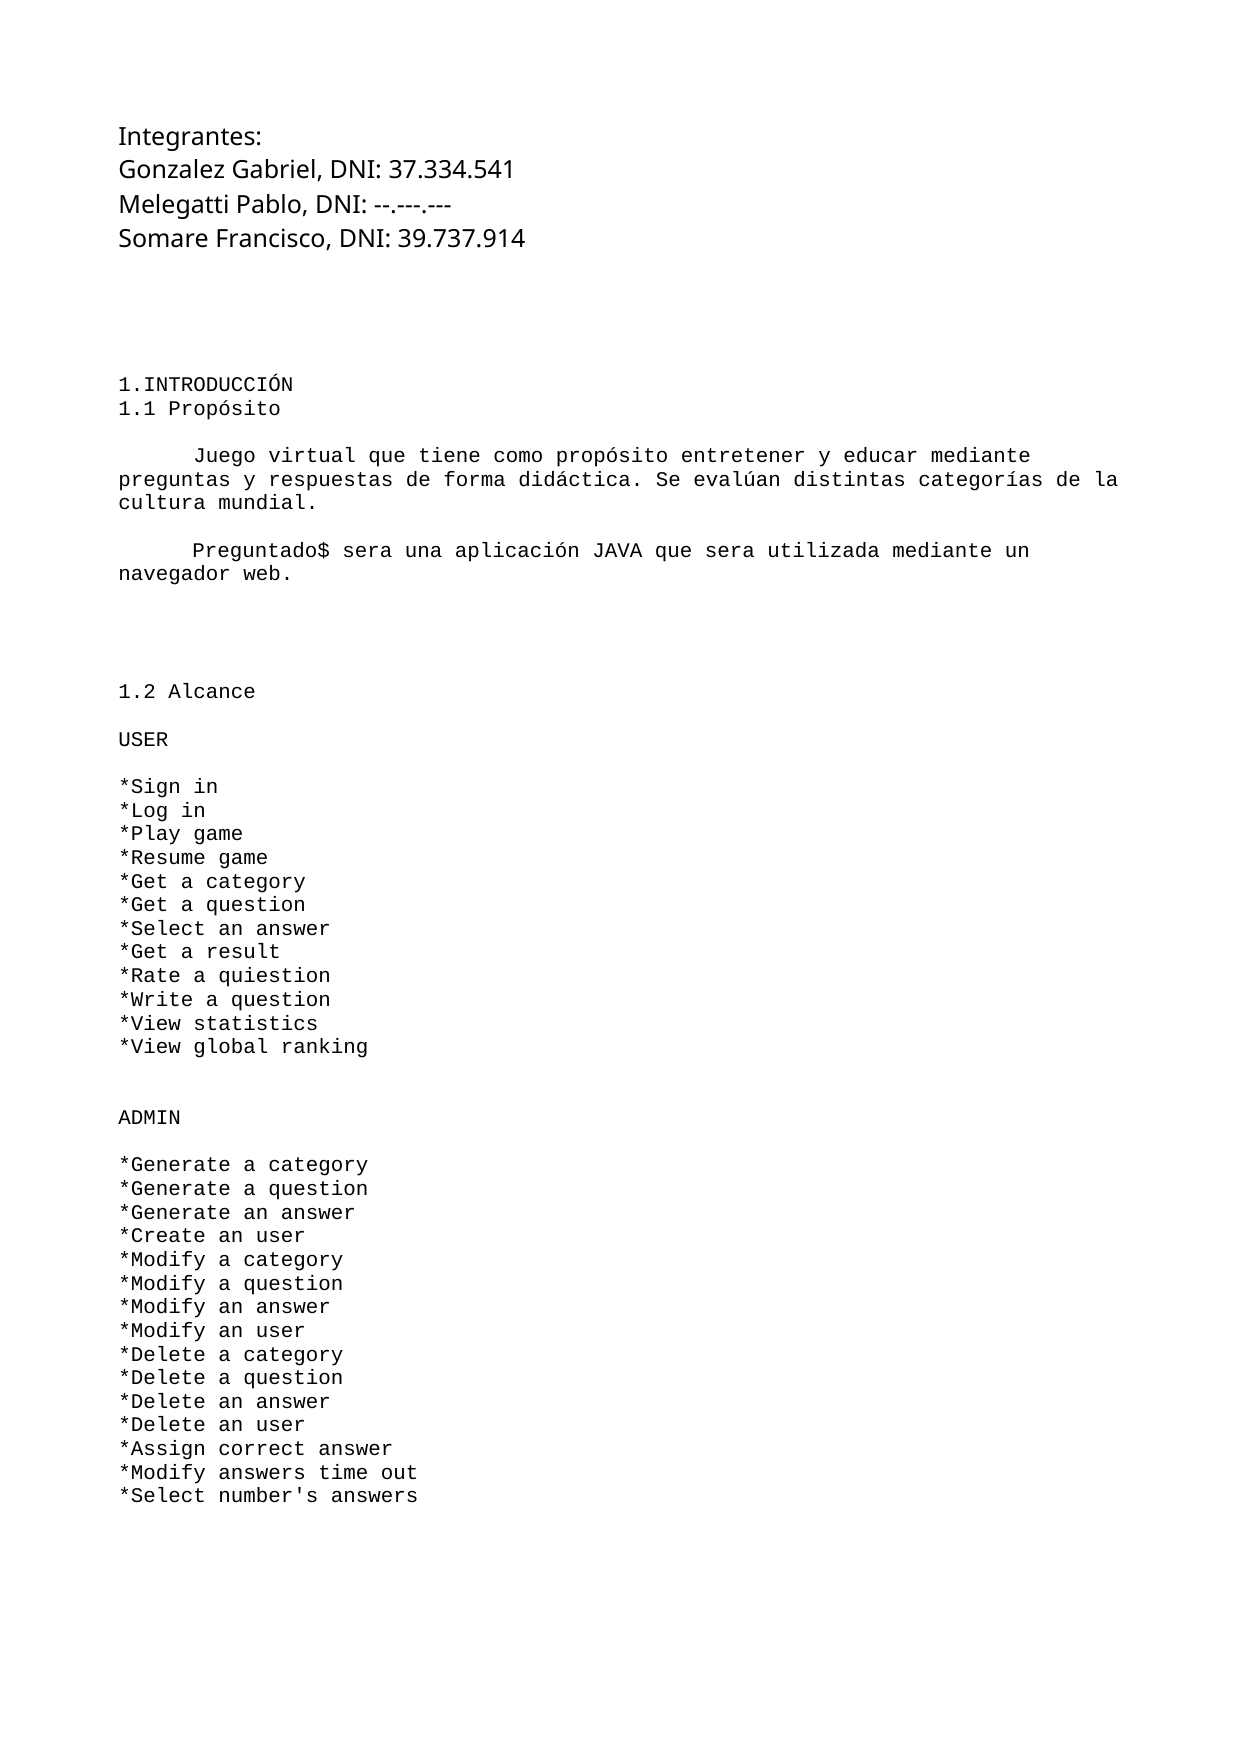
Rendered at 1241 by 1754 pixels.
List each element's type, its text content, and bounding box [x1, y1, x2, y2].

text *View global ranking [118, 1036, 1122, 1060]
text *Assign correct answer [118, 1438, 1122, 1462]
text Melegatti Pablo, DNI: --.---.--- [118, 186, 1122, 220]
text *Delete a category [118, 1343, 1122, 1367]
text *View statistics [118, 1012, 1122, 1036]
text *Log in [118, 800, 1122, 823]
text *Generate a category [118, 1154, 1122, 1178]
text *Get a result [118, 942, 1122, 965]
text ADMIN [118, 1107, 1122, 1131]
text *Generate a question [118, 1178, 1122, 1202]
text *Delete an answer [118, 1391, 1122, 1414]
text Juego virtual que tiene como propósito entretener y educar mediante preguntas y respuestas de forma didáctica. Se evalúan distintas categorías de la cultura mundial. [118, 445, 1122, 516]
text Integrantes: [118, 118, 1122, 152]
text *Modify an answer [118, 1296, 1122, 1320]
text *Select an answer [118, 918, 1122, 942]
text *Delete an user [118, 1414, 1122, 1438]
text 1.INTRODUCCIÓN [118, 374, 1122, 398]
text *Modify a category [118, 1249, 1122, 1273]
text *Delete a question [118, 1367, 1122, 1391]
text *Create an user [118, 1225, 1122, 1249]
text 1.1 Propósito [118, 398, 1122, 421]
text *Get a question [118, 894, 1122, 918]
text *Select number's answers [118, 1485, 1122, 1509]
text Somare Francisco, DNI: 39.737.914 [118, 220, 1122, 254]
text *Sign in [118, 776, 1122, 800]
text *Modify an user [118, 1320, 1122, 1343]
text *Resume game [118, 847, 1122, 871]
text 1.2 Alcance [118, 681, 1122, 705]
text *Play game [118, 823, 1122, 847]
text *Get a category [118, 871, 1122, 894]
text *Rate a quiestion [118, 965, 1122, 989]
text *Generate an answer [118, 1202, 1122, 1225]
text USER [118, 729, 1122, 752]
text Gonzalez Gabriel, DNI: 37.334.541 [118, 152, 1122, 186]
text *Write a question [118, 989, 1122, 1012]
text Preguntado$ sera una aplicación JAVA que sera utilizada mediante un navegador web. [118, 539, 1122, 587]
text *Modify answers time out [118, 1462, 1122, 1485]
text *Modify a question [118, 1273, 1122, 1296]
